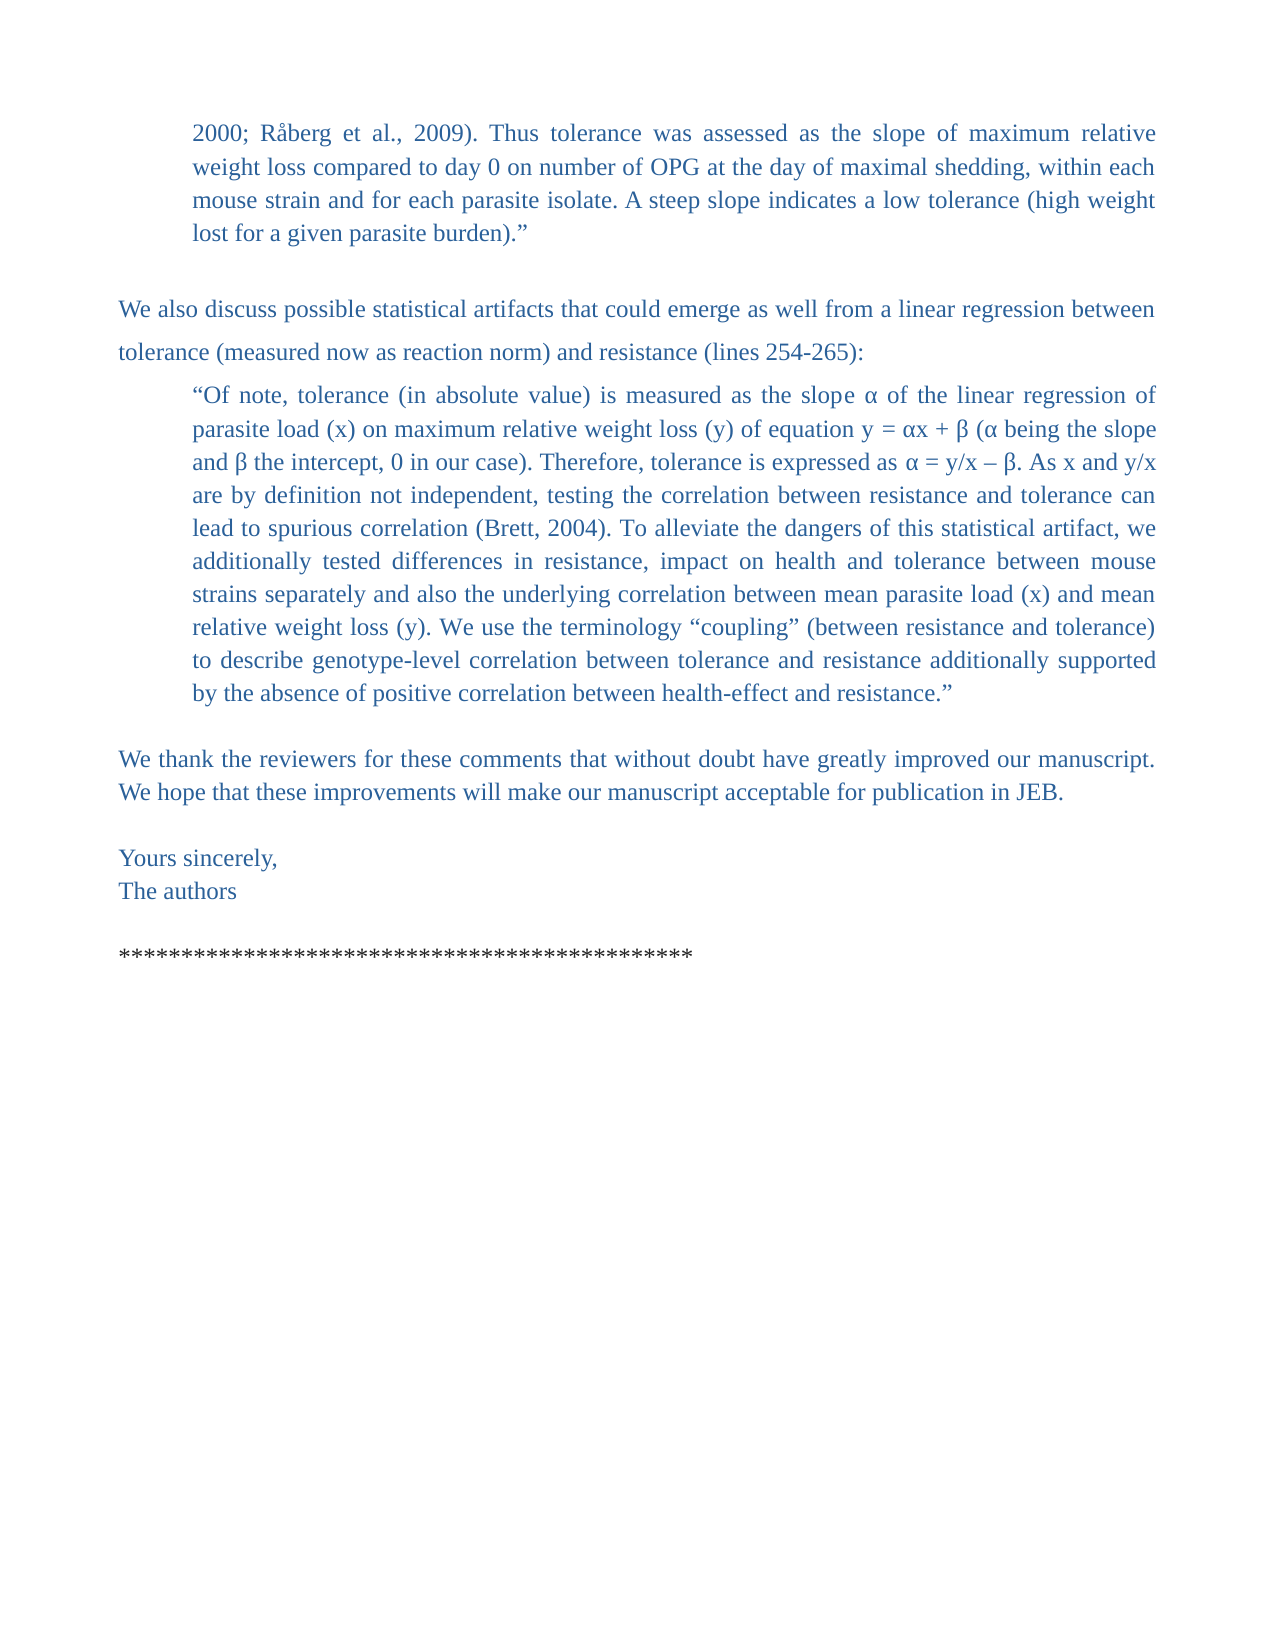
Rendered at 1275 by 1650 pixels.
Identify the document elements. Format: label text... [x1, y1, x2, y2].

text 2000; Råberg et al., 2009). Thus tolerance was assessed as the slope of maximum relative weight loss compared to day 0 on number of OPG at the day of maximal shedding, within each mouse strain and for each parasite isolate. A steep slope indicates a low tolerance (high weight lost for a given parasite burden).” [192, 118, 1157, 247]
text “Of note, tolerance (in absolute value) is measured as the slope α of the linear regression of parasite load (x) on maximum relative weight loss (y) of equation y = αx + β (α being the slope and β the intercept, 0 in our case). Therefore, tolerance is expressed as α = y/x – β. As x and y/x are by definition not independent, testing the correlation between resistance and tolerance can lead to spurious correlation (Brett, 2004). To alleviate the dangers of this statistical artifact, we additionally tested differences in resistance, impact on health and tolerance between mouse strains separately and also the underlying correlation between mean parasite load (x) and mean relative weight loss (y). We use the terminology “coupling” (between resistance and tolerance) to describe genotype-level correlation between tolerance and resistance additionally supported by the absence of positive correlation between health-effect and resistance.” [192, 381, 1157, 707]
text ********************************************** [118, 909, 1157, 971]
text The authors [118, 876, 1157, 905]
text We also discuss possible statistical artifacts that could emerge as well from a linear regression between tolerance (measured now as reaction norm) and resistance (lines 254-265): [118, 294, 1157, 366]
text We thank the reviewers for these comments that without doubt have greatly improved our manuscript. We hope that these improvements will make our manuscript acceptable for publication in JEB. [118, 744, 1157, 806]
text Yours sincerely, [118, 843, 1157, 872]
